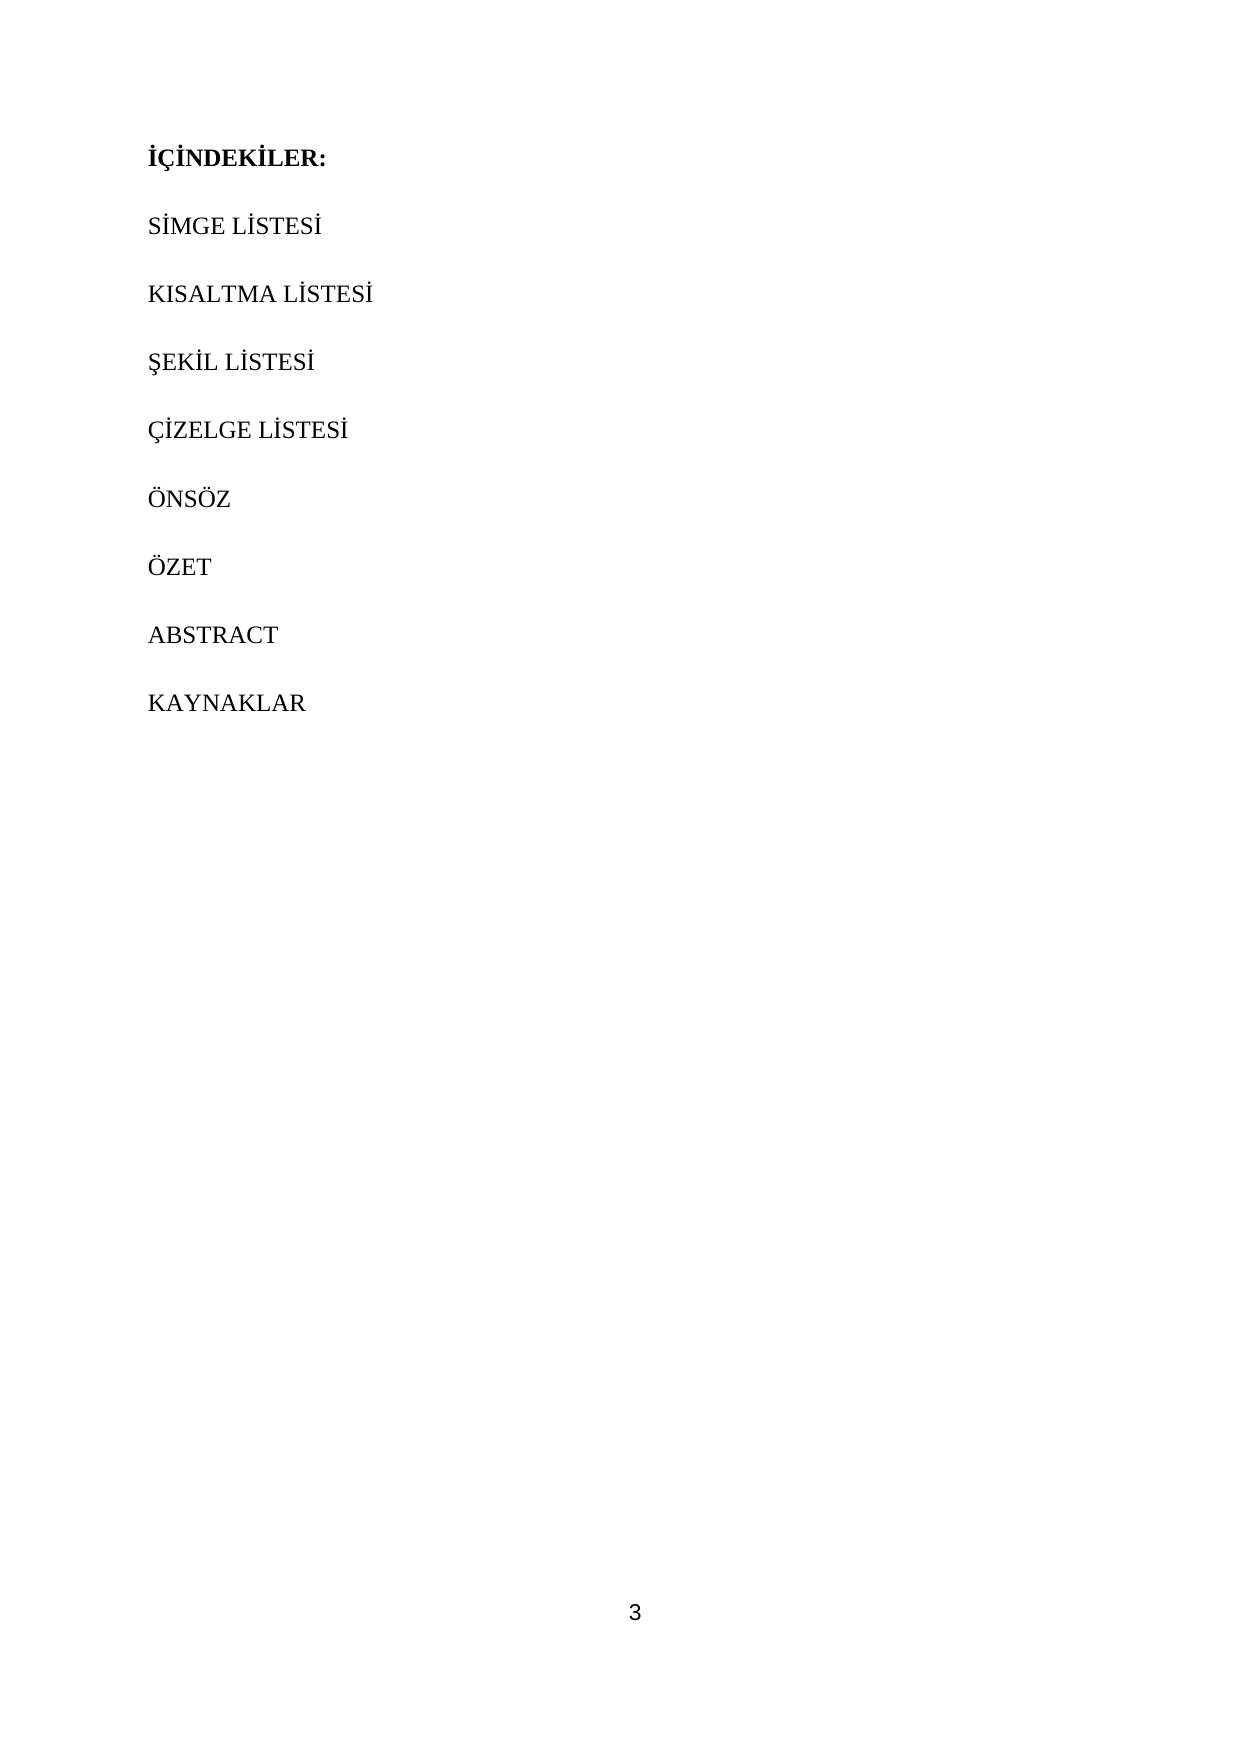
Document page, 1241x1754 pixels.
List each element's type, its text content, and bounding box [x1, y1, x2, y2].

text SİMGE LİSTESİ [148, 211, 1122, 240]
text İÇİNDEKİLER: [148, 143, 1122, 172]
text ÇİZELGE LİSTESİ [148, 416, 1122, 444]
text KISALTMA LİSTESİ [148, 279, 1122, 308]
text ÖNSÖZ [148, 484, 1122, 512]
text ÖZET [148, 552, 1122, 581]
text ABSTRACT [148, 620, 1122, 649]
text ŞEKİL LİSTESİ [148, 347, 1122, 376]
text KAYNAKLAR [148, 688, 1122, 717]
